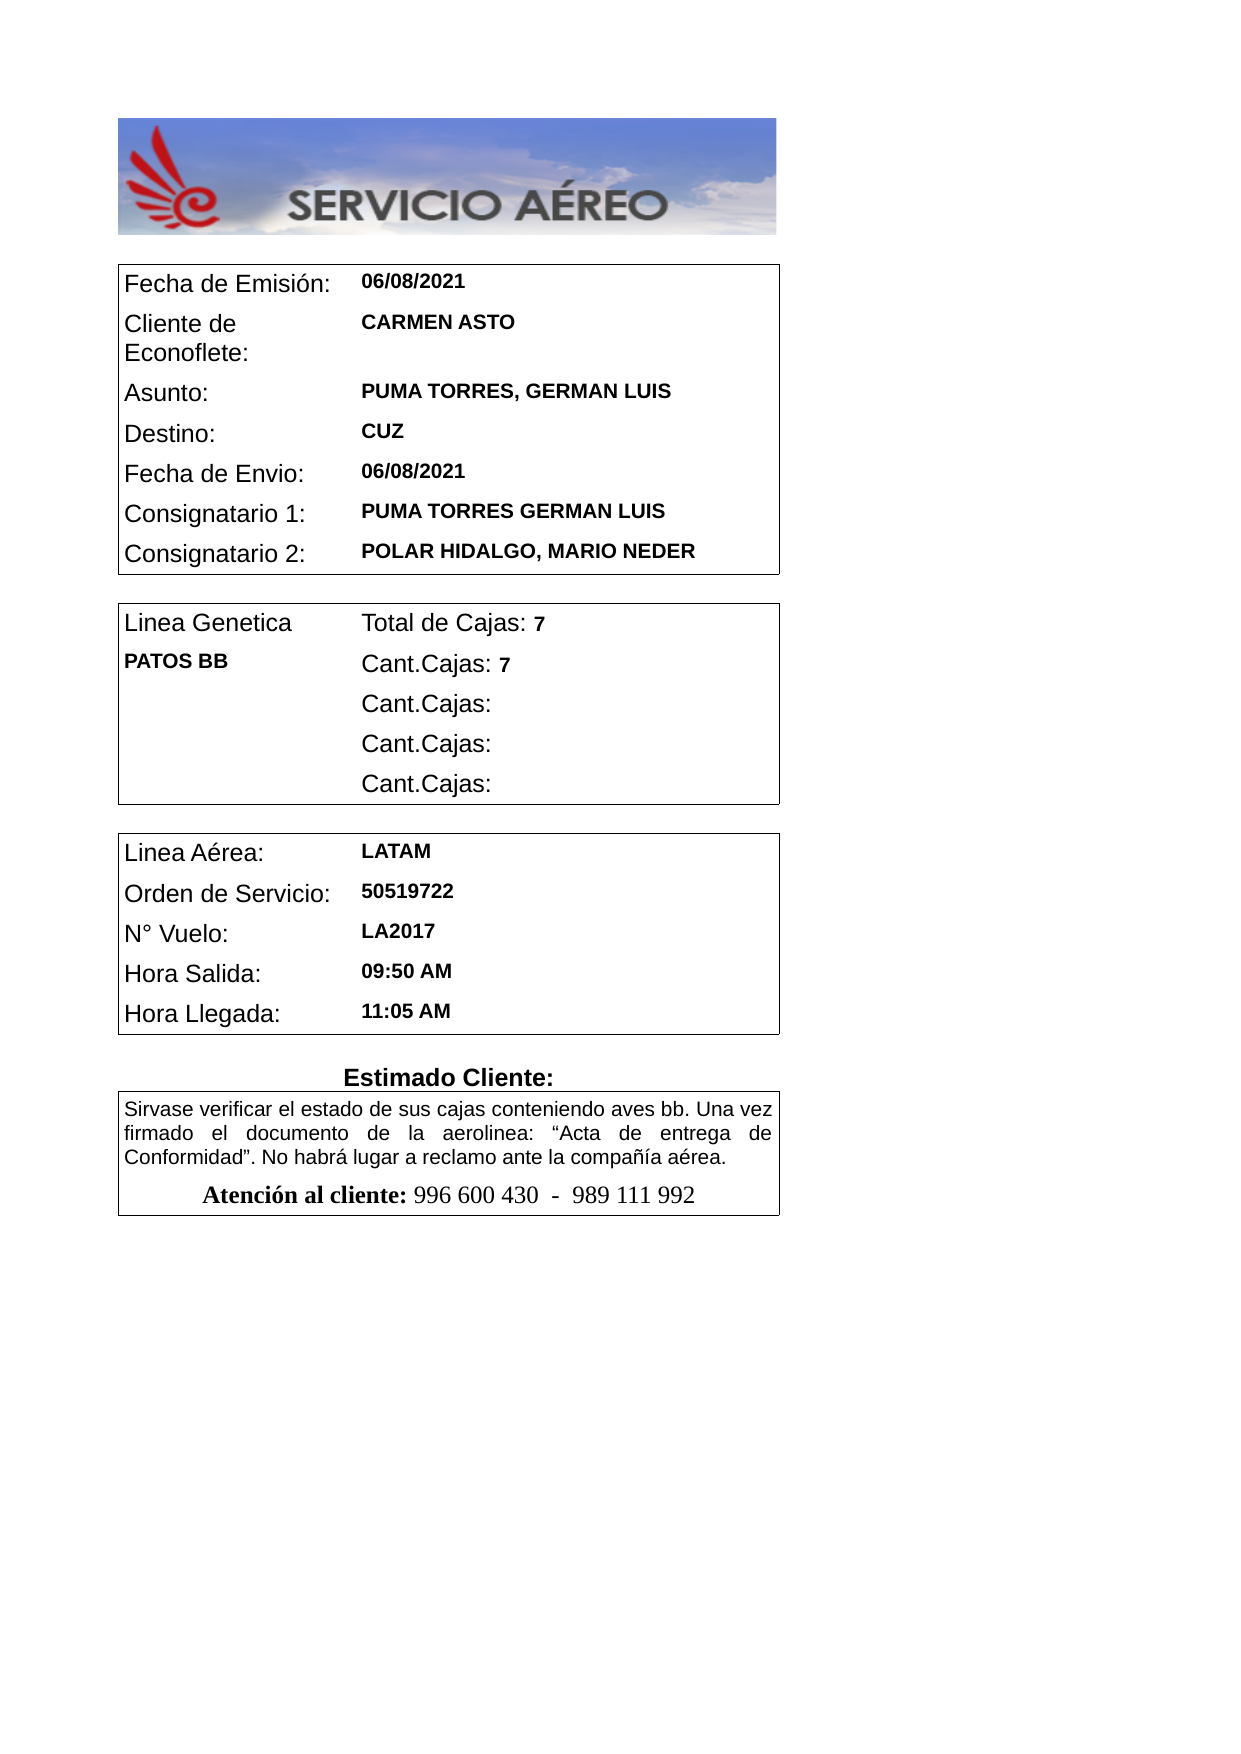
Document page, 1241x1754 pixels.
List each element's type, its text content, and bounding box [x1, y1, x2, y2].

table_header 06/08/2021 [356, 265, 779, 304]
table_cell Cant.Cajas: [356, 723, 779, 763]
table_cell Total de Cajas: 7 [356, 604, 779, 643]
table_cell 09:50 AM [356, 953, 779, 993]
table_cell Estimado Cliente: [118, 1035, 779, 1091]
table_cell Hora Llegada: [119, 994, 356, 1034]
table_cell 11:05 AM [356, 994, 779, 1034]
table_cell [356, 575, 779, 603]
table_cell Hora Salida: [119, 953, 356, 993]
table_cell CARMEN ASTO [356, 304, 779, 373]
table_cell PATOS BB [119, 643, 356, 683]
table_cell Consignatario 2: [119, 534, 356, 574]
table_cell [118, 575, 356, 603]
table_cell POLAR HIDALGO, MARIO NEDER [356, 534, 779, 574]
table_cell Destino: [119, 413, 356, 453]
table_header Fecha de Emisión: [119, 265, 356, 304]
table_cell N° Vuelo: [119, 913, 356, 953]
table_cell Consignatario 1: [119, 493, 356, 533]
table_cell Fecha de Envio: [119, 453, 356, 493]
table_cell Cant.Cajas: [356, 683, 779, 723]
table_cell Cliente de Econoflete: [119, 304, 356, 373]
table_cell [119, 764, 356, 804]
table_cell CUZ [356, 413, 779, 453]
picture [118, 118, 777, 235]
table_cell Sirvase verificar el estado de sus cajas conteniendo aves bb. Una vez firmado el documento de la aerolinea: “Acta de entrega de Conformidad”. No habrá lugar a reclamo ante la compañía aérea. [119, 1092, 779, 1175]
table_cell [119, 723, 356, 763]
table_cell Linea Aérea: [119, 834, 356, 873]
table_cell [119, 683, 356, 723]
table_cell Asunto: [119, 373, 356, 413]
table_cell 50519722 [356, 873, 779, 913]
table_cell LA2017 [356, 913, 779, 953]
table_cell PUMA TORRES GERMAN LUIS [356, 493, 779, 533]
table_cell Cant.Cajas: [356, 764, 779, 804]
table_cell [356, 805, 779, 833]
table_cell LATAM [356, 834, 779, 873]
table_cell 06/08/2021 [356, 453, 779, 493]
table_cell Cant.Cajas: 7 [356, 643, 779, 683]
table_cell Linea Genetica [119, 604, 356, 643]
table_cell PUMA TORRES, GERMAN LUIS [356, 373, 779, 413]
table_cell [118, 805, 356, 833]
table_cell Atención al cliente: 996 600 430 - 989 111 992 [119, 1175, 779, 1215]
table_cell Orden de Servicio: [119, 873, 356, 913]
